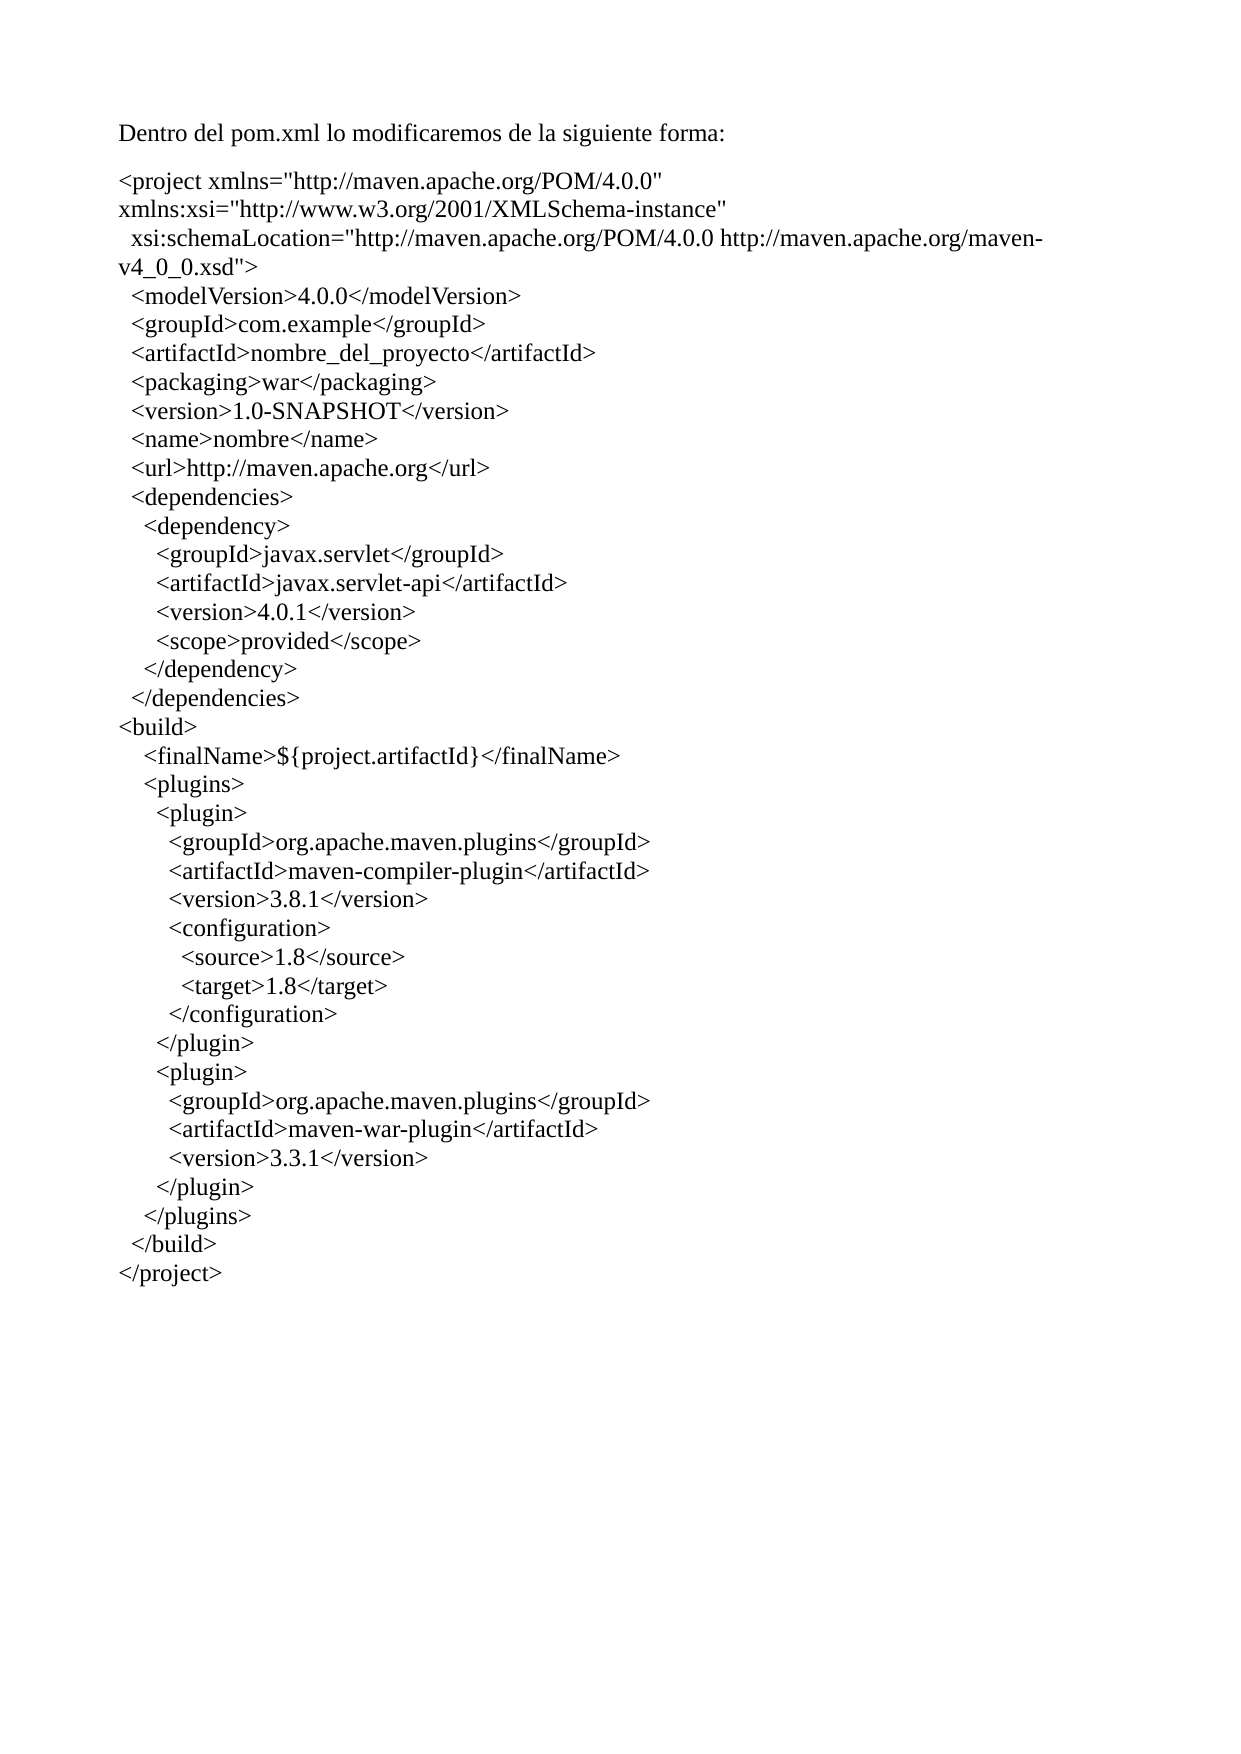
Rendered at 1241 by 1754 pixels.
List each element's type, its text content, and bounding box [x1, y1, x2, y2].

table_header <project xmlns="http://maven.apache.org/POM/4.0.0" xmlns:xsi="http://www.w3.org/2001/XMLSchema-instance" xsi:schemaLocation="http://maven.apache.org/POM/4.0.0 http://maven.apache.org/maven-v4_0_0.xsd"> <modelVersion>4.0.0</modelVersion> <groupId>com.example</groupId> <artifactId>nombre_del_proyecto</artifactId> <packaging>war</packaging> <version>1.0-SNAPSHOT</version> <name>nombre</name> <url>http://maven.apache.org</url> <dependencies> <dependency> <groupId>javax.servlet</groupId> <artifactId>javax.servlet-api</artifactId> <version>4.0.1</version> <scope>provided</scope> </dependency> </dependencies> <build> <finalName>${project.artifactId}</finalName> <plugins> <plugin> <groupId>org.apache.maven.plugins</groupId> <artifactId>maven-compiler-plugin</artifactId> <version>3.8.1</version> <configuration> <source>1.8</source> <target>1.8</target> </configuration> </plugin> <plugin> <groupId>org.apache.maven.plugins</groupId> <artifactId>maven-war-plugin</artifactId> <version>3.3.1</version> </plugin> </plugins> </build> </project> [118, 166, 1122, 1287]
text Dentro del pom.xml lo modificaremos de la siguiente forma: [118, 118, 1122, 147]
